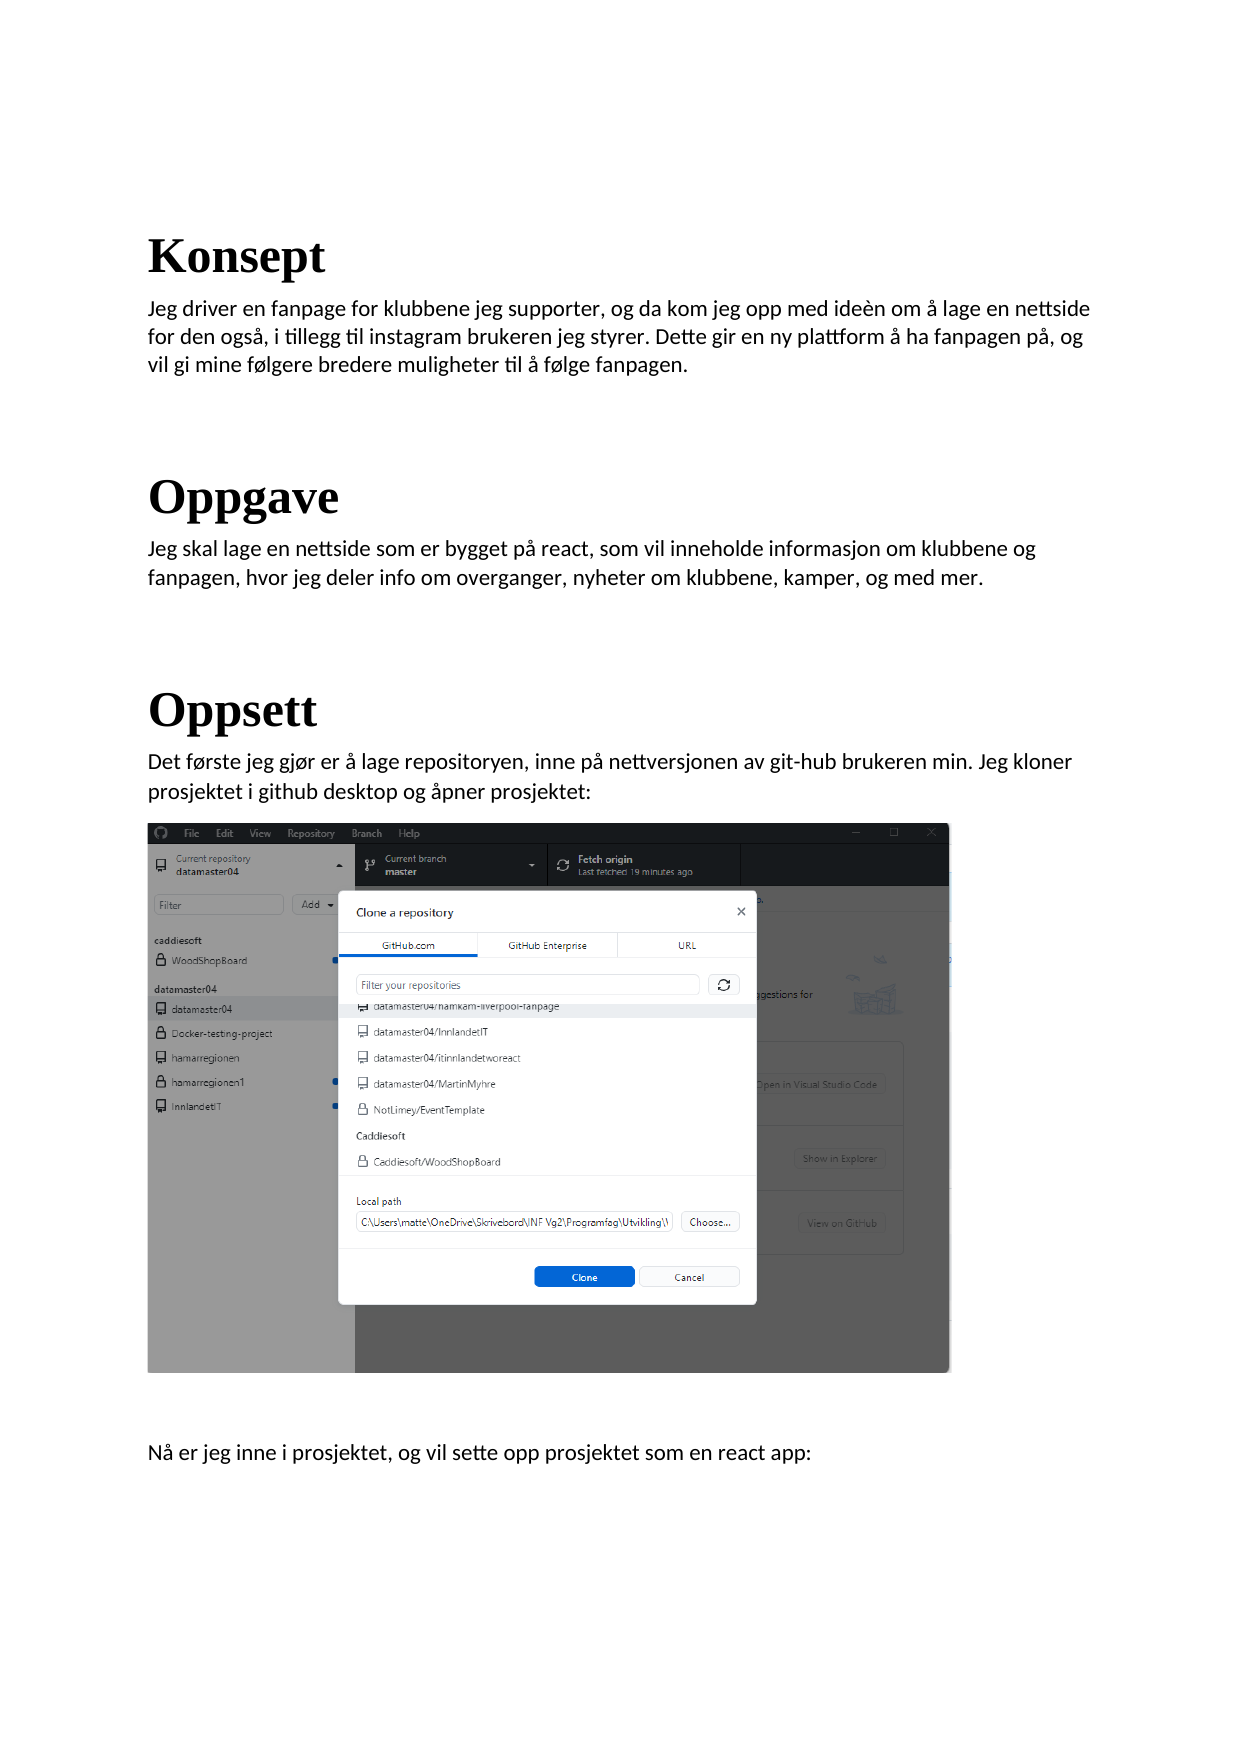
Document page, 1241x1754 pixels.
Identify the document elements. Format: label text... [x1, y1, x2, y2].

subtitle Konsept [148, 226, 1093, 283]
text Det første jeg gjør er å lage repositoryen, inne på nettversjonen av git-hub brukeren min. Jeg kloner prosjektet i github desktop og åpner prosjektet: [148, 747, 1093, 805]
text Nå er jeg inne i prosjektet, og vil sette opp prosjektet som en react app: [148, 1438, 1093, 1466]
text Jeg skal lage en nettside som er bygget på react, som vil inneholde informasjon om klubbene og fanpagen, hvor jeg deler info om overganger, nyheter om klubbene, kamper, og med mer. [148, 534, 1093, 591]
subtitle Oppsett [148, 679, 1093, 737]
text Jeg driver en fanpage for klubbene jeg supporter, og da kom jeg opp med ideèn om å lage en nettside for den også, i tillegg til instagram brukeren jeg styrer. Dette gir en ny plattform å ha fanpagen på, og vil gi mine følgere bredere muligheter til å følge fanpagen. [148, 294, 1093, 378]
subtitle Oppgave [148, 467, 1093, 524]
